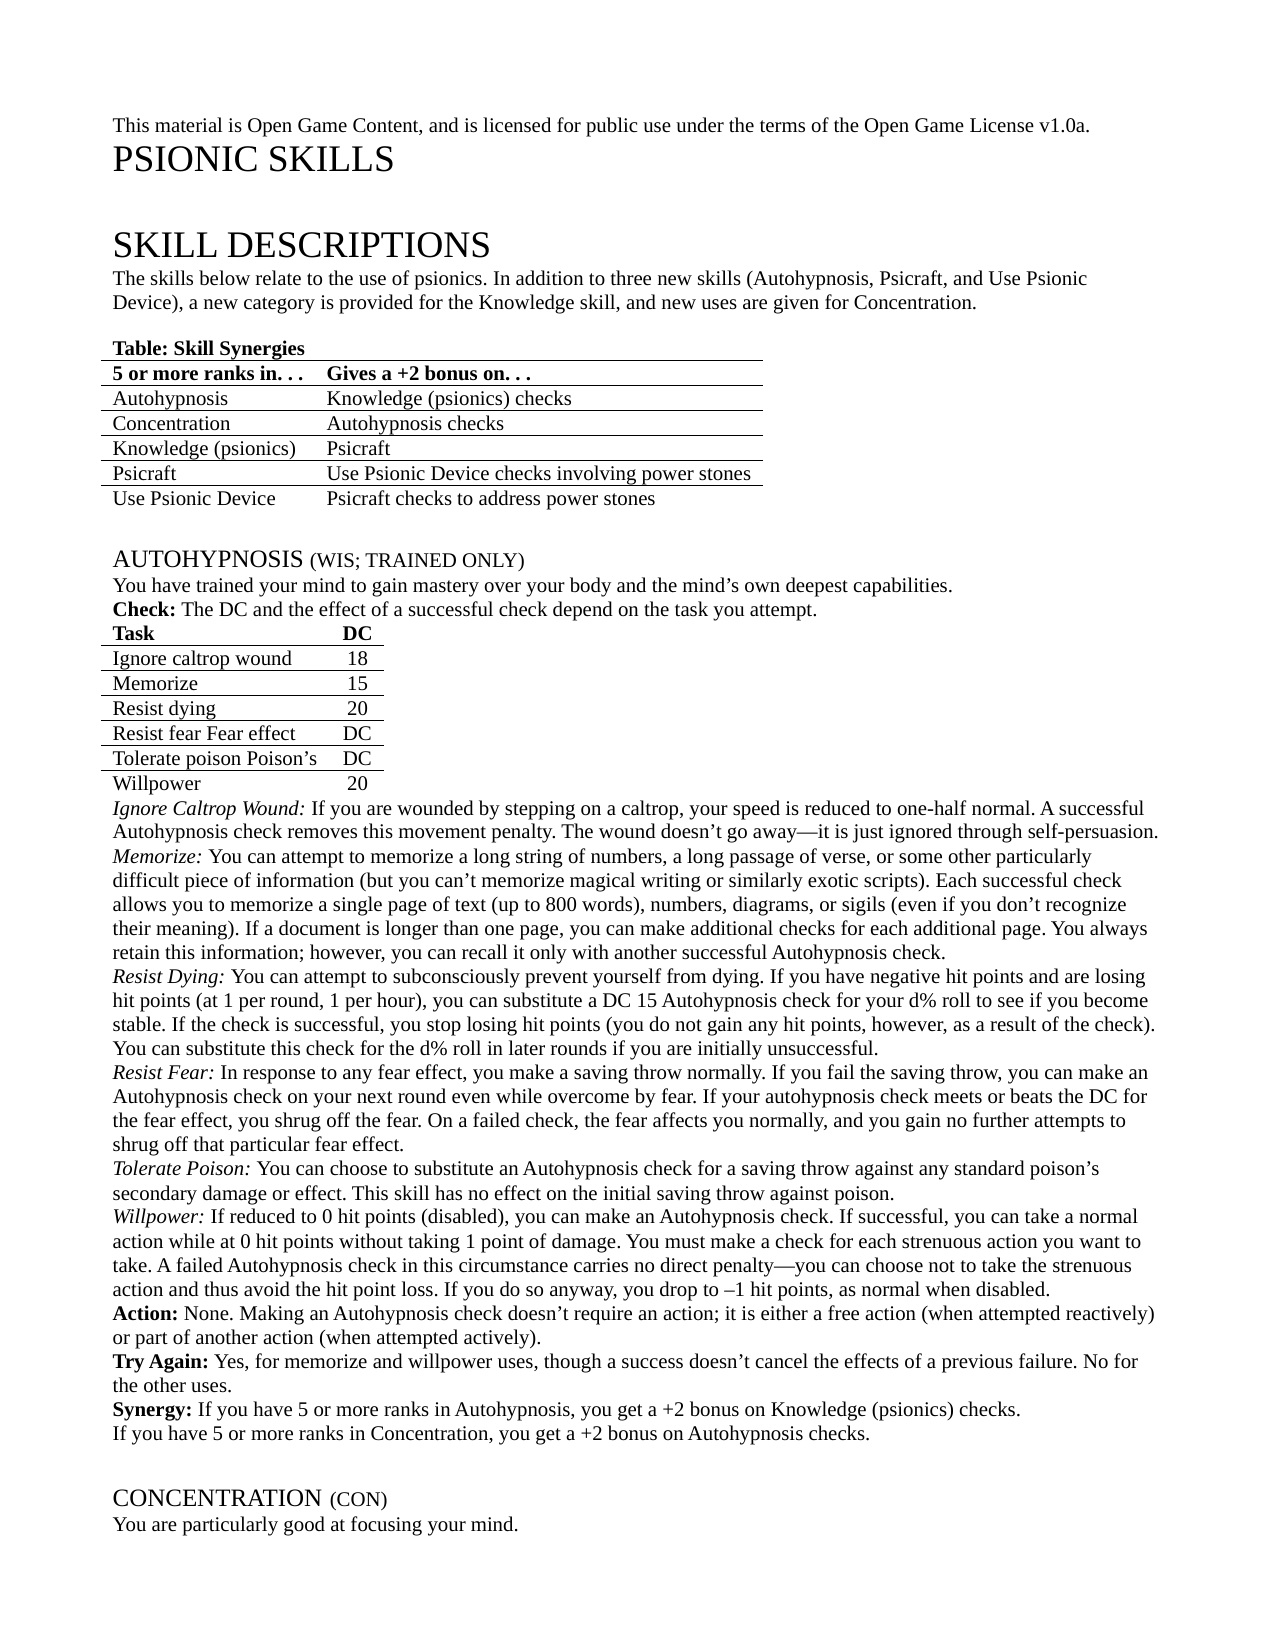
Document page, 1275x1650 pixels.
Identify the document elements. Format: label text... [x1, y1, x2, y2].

text Resist Fear: In response to any fear effect, you make a saving throw normally. If you fail the saving throw, you can make an Autohypnosis check on your next round even while overcome by fear. If your autohypnosis check meets or beats the DC for the fear effect, you shrug off the fear. On a failed check, the fear affects you normally, and you gain no further attempts to shrug off that particular fear effect. [112, 1060, 1162, 1156]
table_header Table: Skill Synergies [101, 336, 762, 360]
table_cell Use Psionic Device [101, 486, 315, 510]
table_cell Autohypnosis checks [315, 411, 762, 435]
text Try Again: Yes, for memorize and willpower uses, though a success doesn’t cancel the effects of a previous failure. No for the other uses. [112, 1349, 1162, 1397]
table_cell Knowledge (psionics) checks [315, 386, 762, 410]
table_cell DC [331, 721, 383, 745]
table_cell Psicraft [101, 461, 315, 485]
table_cell Resist fear Fear effect [101, 721, 331, 745]
table_header DC [331, 621, 383, 645]
text Memorize: You can attempt to memorize a long string of numbers, a long passage of verse, or some other particularly difficult piece of information (but you can’t memorize magical writing or similarly exotic scripts). Each successful check allows you to memorize a single page of text (up to 800 words), numbers, diagrams, or sigils (even if you don’t recognize their meaning). If a document is longer than one page, you can make additional checks for each additional page. You always retain this information; however, you can recall it only with another successful Autohypnosis check. [112, 843, 1162, 964]
text Ignore Caltrop Wound: If you are wounded by stepping on a caltrop, your speed is reduced to one-half normal. A successful Autohypnosis check removes this movement penalty. The wound doesn’t go away—it is just ignored through self-persuasion. [112, 795, 1162, 843]
subtitle PSIONIC SKILLS [112, 137, 1162, 180]
text This material is Open Game Content, and is licensed for public use under the terms of the Open Game License v1.0a. [112, 112, 1162, 137]
table_cell DC [331, 746, 383, 770]
table_cell Autohypnosis [101, 386, 315, 410]
table_cell Concentration [101, 411, 315, 435]
table_cell 20 [331, 696, 383, 720]
table_cell Ignore caltrop wound [101, 646, 331, 670]
table_cell Tolerate poison Poison’s [101, 746, 331, 770]
text Resist Dying: You can attempt to subconsciously prevent yourself from dying. If you have negative hit points and are losing hit points (at 1 per round, 1 per hour), you can substitute a DC 15 Autohypnosis check for your d% roll to see if you become stable. If the check is successful, you stop losing hit points (you do not gain any hit points, however, as a result of the check). You can substitute this check for the d% roll in later rounds if you are initially unsuccessful. [112, 964, 1162, 1060]
text AUTOHYPNOSIS (WIS; TRAINED ONLY) [112, 544, 1162, 573]
text You are particularly good at focusing your mind. [112, 1512, 1162, 1536]
text Tolerate Poison: You can choose to substitute an Autohypnosis check for a saving throw against any standard poison’s secondary damage or effect. This skill has no effect on the initial saving throw against poison. [112, 1156, 1162, 1204]
table_cell Knowledge (psionics) [101, 436, 315, 460]
text You have trained your mind to gain mastery over your body and the mind’s own deepest capabilities. [112, 573, 1162, 597]
text If you have 5 or more ranks in Concentration, you get a +2 bonus on Autohypnosis checks. [112, 1421, 1162, 1445]
table_cell 20 [331, 771, 383, 795]
table_cell Use Psionic Device checks involving power stones [315, 461, 762, 485]
text The skills below relate to the use of psionics. In addition to three new skills (Autohypnosis, Psicraft, and Use Psionic Device), a new category is provided for the Knowledge skill, and new uses are given for Concentration. [112, 266, 1162, 314]
subtitle SKILL DESCRIPTIONS [112, 223, 1162, 266]
table_cell Psicraft [315, 436, 762, 460]
text Action: None. Making an Autohypnosis check doesn’t require an action; it is either a free action (when attempted reactively) or part of another action (when attempted actively). [112, 1301, 1162, 1349]
table_header Task [101, 621, 331, 645]
table_cell Resist dying [101, 696, 331, 720]
table_cell Willpower [101, 771, 331, 795]
table_cell Memorize [101, 671, 331, 695]
text Check: The DC and the effect of a successful check depend on the task you attempt. [112, 597, 1162, 621]
table_cell Psicraft checks to address power stones [315, 486, 762, 510]
text CONCENTRATION (CON) [112, 1479, 1162, 1512]
table_cell 15 [331, 671, 383, 695]
table_cell Gives a +2 bonus on. . . [315, 361, 762, 385]
table_cell 5 or more ranks in. . . [101, 361, 315, 385]
text Willpower: If reduced to 0 hit points (disabled), you can make an Autohypnosis check. If successful, you can take a normal action while at 0 hit points without taking 1 point of damage. You must make a check for each strenuous action you want to take. A failed Autohypnosis check in this circumstance carries no direct penalty—you can choose not to take the strenuous action and thus avoid the hit point loss. If you do so anyway, you drop to –1 hit points, as normal when disabled. [112, 1204, 1162, 1301]
table_cell 18 [331, 646, 383, 670]
text Synergy: If you have 5 or more ranks in Autohypnosis, you get a +2 bonus on Knowledge (psionics) checks. [112, 1397, 1162, 1421]
